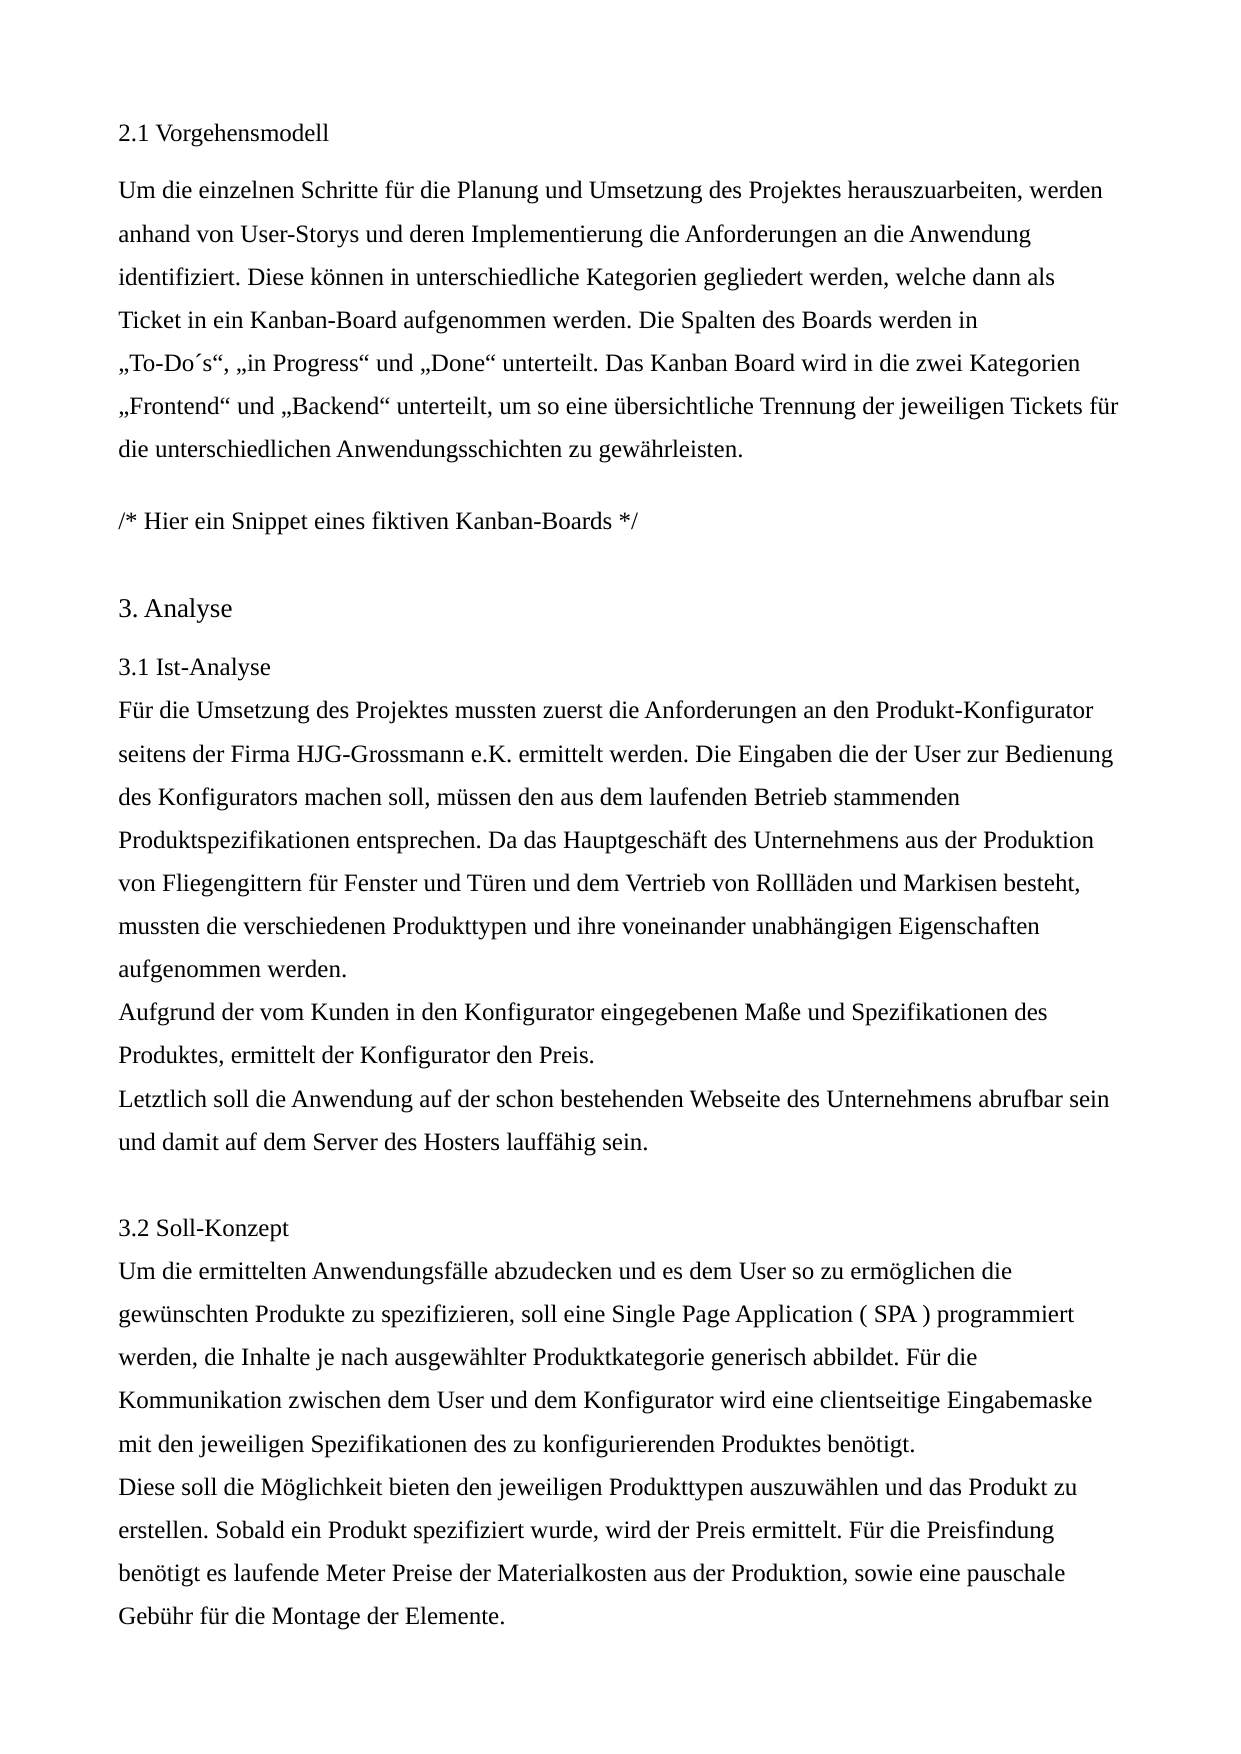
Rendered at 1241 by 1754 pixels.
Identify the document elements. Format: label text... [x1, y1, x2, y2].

text Um die ermittelten Anwendungsfälle abzudecken und es dem User so zu ermöglichen die gewünschten Produkte zu spezifizieren, soll eine Single Page Application ( SPA ) programmiert werden, die Inhalte je nach ausgewählter Produktkategorie generisch abbildet. Für die Kommunikation zwischen dem User und dem Konfigurator wird eine clientseitige Eingabemaske mit den jeweiligen Spezifikationen des zu konfigurierenden Produktes benötigt. [118, 1256, 1122, 1457]
text 3. Analyse [118, 592, 1122, 624]
text 3.2 Soll-Konzept [118, 1213, 1122, 1242]
text Um die einzelnen Schritte für die Planung und Umsetzung des Projektes herauszuarbeiten, werden anhand von User-Storys und deren Implementierung die Anforderungen an die Anwendung identifiziert. Diese können in unterschiedliche Kategorien gegliedert werden, welche dann als Ticket in ein Kanban-Board aufgenommen werden. Die Spalten des Boards werden in [118, 176, 1122, 334]
text Diese soll die Möglichkeit bieten den jeweiligen Produkttypen auszuwählen und das Produkt zu erstellen. Sobald ein Produkt spezifiziert wurde, wird der Preis ermittelt. Für die Preisfindung benötigt es laufende Meter Preise der Materialkosten aus der Produktion, sowie eine pauschale Gebühr für die Montage der Elemente. [118, 1472, 1122, 1630]
text Für die Umsetzung des Projektes mussten zuerst die Anforderungen an den Produkt-Konfigurator seitens der Firma HJG-Grossmann e.K. ermittelt werden. Die Eingaben die der User zur Bedienung des Konfigurators machen soll, müssen den aus dem laufenden Betrieb stammenden Produktspezifikationen entsprechen. Da das Hauptgeschäft des Unternehmens aus der Produktion von Fliegengittern für Fenster und Türen und dem Vertrieb von Rollläden und Markisen besteht, mussten die verschiedenen Produkttypen und ihre voneinander unabhängigen Eigenschaften aufgenommen werden. [118, 696, 1122, 983]
text „To-Do´s“, „in Progress“ und „Done“ unterteilt. Das Kanban Board wird in die zwei Kategorien „Frontend“ und „Backend“ unterteilt, um so eine übersichtliche Trennung der jeweiligen Tickets für die unterschiedlichen Anwendungsschichten zu gewährleisten. [118, 348, 1122, 463]
text /* Hier ein Snippet eines fiktiven Kanban-Boards */ [118, 506, 1122, 535]
text 2.1 Vorgehensmodell [118, 118, 1122, 147]
text 3.1 Ist-Analyse [118, 652, 1122, 681]
text Aufgrund der vom Kunden in den Konfigurator eingegebenen Maße und Spezifikationen des Produktes, ermittelt der Konfigurator den Preis. [118, 997, 1122, 1069]
text Letztlich soll die Anwendung auf der schon bestehenden Webseite des Unternehmens abrufbar sein und damit auf dem Server des Hosters lauffähig sein. [118, 1084, 1122, 1156]
